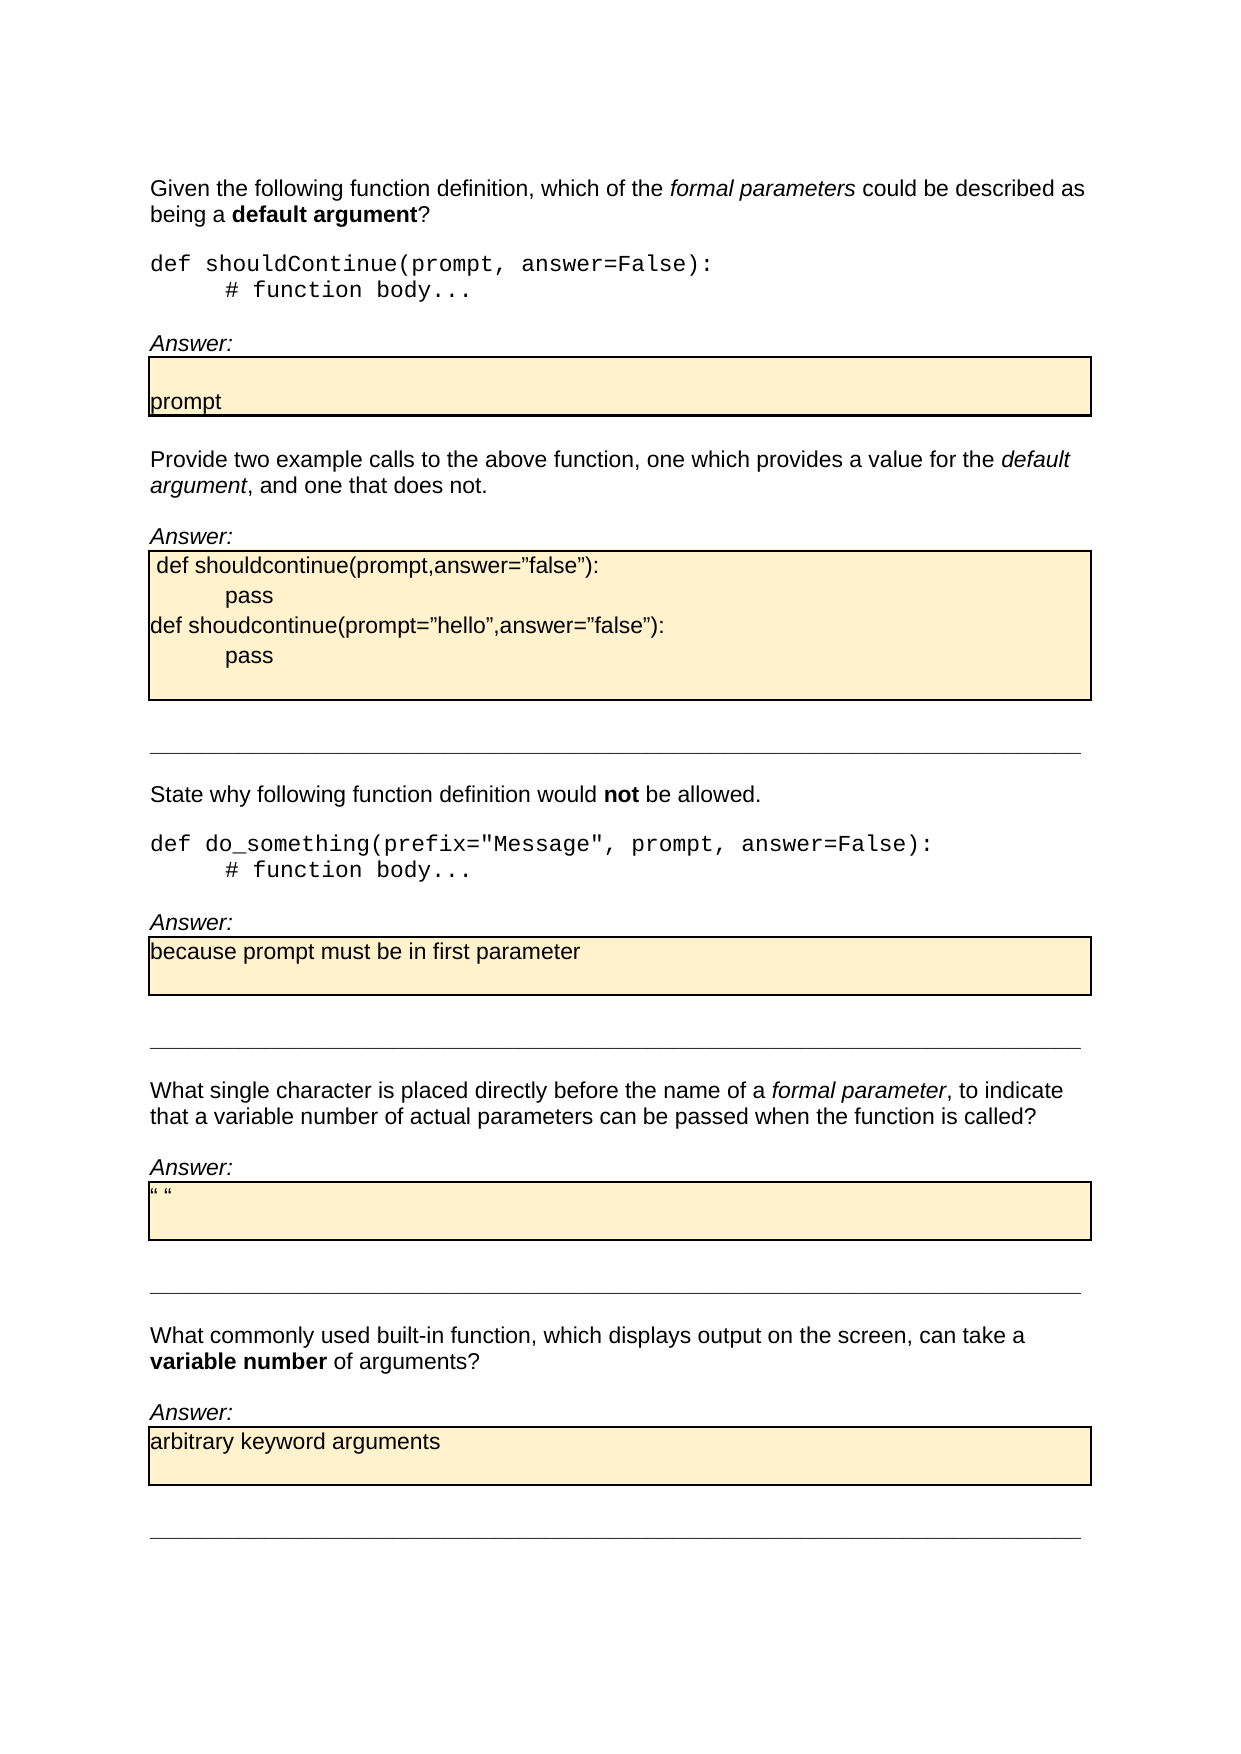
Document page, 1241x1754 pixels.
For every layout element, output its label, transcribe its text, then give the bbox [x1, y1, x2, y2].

text # function body... [150, 279, 1090, 304]
text _________________________________________________________________________ [150, 730, 1090, 756]
text def shouldContinue(prompt, answer=False): [150, 253, 1090, 279]
text Answer: [150, 329, 1090, 356]
text _________________________________________________________________________ [150, 1025, 1090, 1052]
text Answer: [150, 1154, 1090, 1181]
text def shoudcontinue(prompt=”hello”,answer=”false”): [150, 610, 1090, 638]
text Provide two example calls to the above function, one which provides a value for the default argument, and one that does not. [150, 446, 1090, 498]
text Given the following function definition, which of the formal parameters could be described as being a default argument? [150, 175, 1090, 228]
text pass [150, 580, 1090, 608]
text _________________________________________________________________________ [150, 1270, 1090, 1297]
text pass [150, 640, 1090, 669]
text arbitrary keyword arguments [150, 1428, 1090, 1454]
text because prompt must be in first parameter [150, 938, 1090, 964]
text What commonly used built-in function, which displays output on the screen, can take a variable number of arguments? [150, 1322, 1090, 1374]
text def do_something(prefix="Message", prompt, answer=False): [150, 832, 1090, 858]
text Answer: [150, 1399, 1090, 1426]
text “ “ [150, 1183, 1090, 1209]
text Answer: [150, 909, 1090, 936]
text # function body... [150, 858, 1090, 884]
text What single character is placed directly before the name of a formal parameter, to indicate that a variable number of actual parameters can be passed when the function is called? [150, 1077, 1090, 1129]
text State why following function definition would not be allowed. [150, 781, 1090, 807]
text Answer: [150, 523, 1090, 549]
text prompt [150, 386, 1090, 414]
text def shouldcontinue(prompt,answer=”false”): [150, 552, 1090, 578]
text _________________________________________________________________________ [150, 1515, 1090, 1542]
